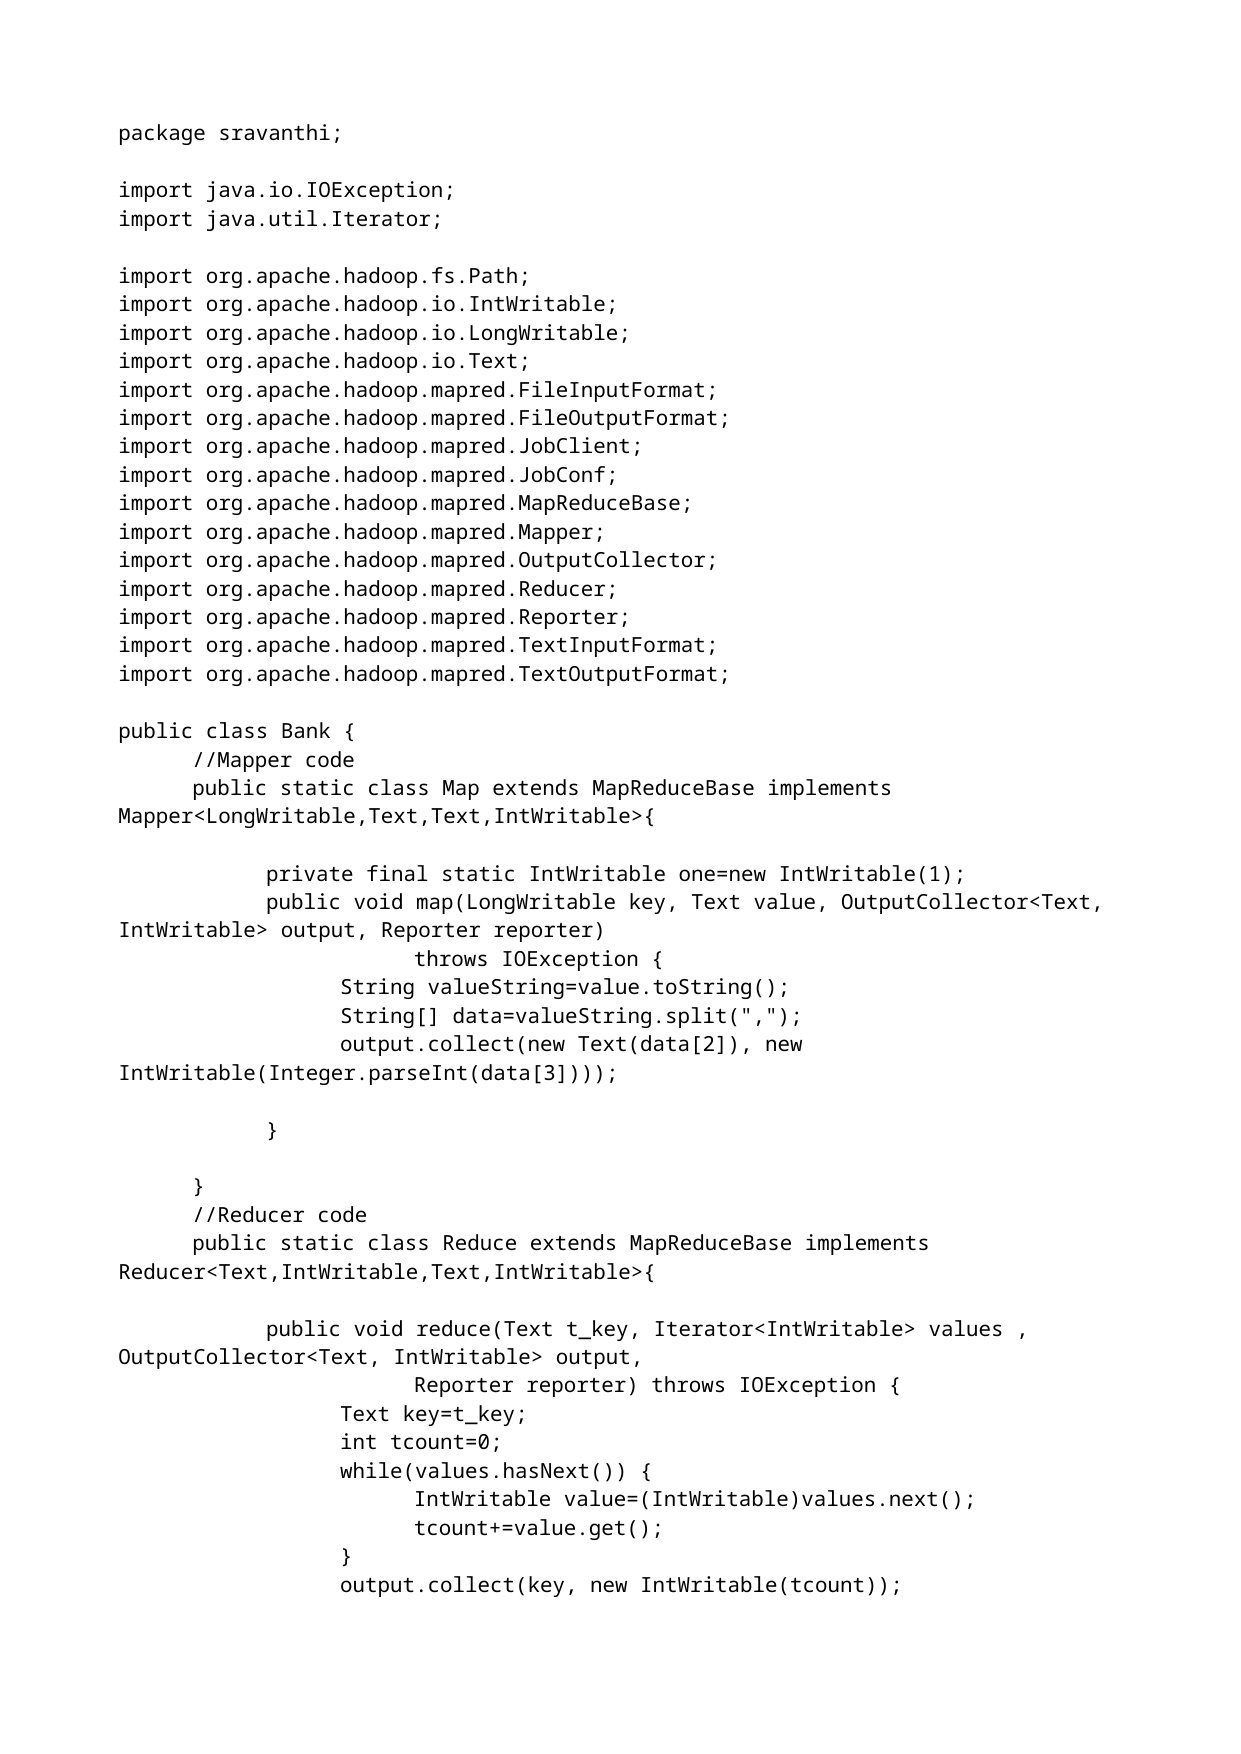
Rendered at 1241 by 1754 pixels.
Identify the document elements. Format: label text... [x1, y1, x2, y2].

text import org.apache.hadoop.mapred.JobClient; [118, 432, 1122, 460]
text private final static IntWritable one=new IntWritable(1); [118, 859, 1122, 887]
text import org.apache.hadoop.io.IntWritable; [118, 289, 1122, 318]
text import org.apache.hadoop.mapred.OutputCollector; [118, 545, 1122, 574]
text import org.apache.hadoop.mapred.Reducer; [118, 574, 1122, 602]
text public static class Map extends MapReduceBase implements Mapper<LongWritable,Text,Text,IntWritable>{ [118, 773, 1122, 830]
text output.collect(new Text(data[2]), new IntWritable(Integer.parseInt(data[3]))); [118, 1029, 1122, 1086]
text import org.apache.hadoop.mapred.TextOutputFormat; [118, 659, 1122, 687]
text public class Bank { [118, 716, 1122, 745]
text Reporter reporter) throws IOException { [118, 1371, 1122, 1399]
text import org.apache.hadoop.mapred.Mapper; [118, 517, 1122, 545]
text import org.apache.hadoop.mapred.JobConf; [118, 460, 1122, 488]
text output.collect(key, new IntWritable(tcount)); [118, 1570, 1122, 1598]
text } [118, 1115, 1122, 1143]
text import org.apache.hadoop.mapred.TextInputFormat; [118, 631, 1122, 659]
text import org.apache.hadoop.io.Text; [118, 346, 1122, 375]
text String[] data=valueString.split(","); [118, 1001, 1122, 1029]
text import org.apache.hadoop.mapred.MapReduceBase; [118, 488, 1122, 517]
text import org.apache.hadoop.mapred.FileOutputFormat; [118, 403, 1122, 432]
text IntWritable value=(IntWritable)values.next(); [118, 1484, 1122, 1513]
text while(values.hasNext()) { [118, 1456, 1122, 1484]
text int tcount=0; [118, 1427, 1122, 1456]
text //Reducer code [118, 1200, 1122, 1228]
text import org.apache.hadoop.fs.Path; [118, 261, 1122, 289]
text public void reduce(Text t_key, Iterator<IntWritable> values , OutputCollector<Text, IntWritable> output, [118, 1314, 1122, 1371]
text import java.util.Iterator; [118, 204, 1122, 232]
text throws IOException { [118, 944, 1122, 972]
text } [118, 1172, 1122, 1200]
text import org.apache.hadoop.mapred.Reporter; [118, 602, 1122, 631]
text import java.io.IOException; [118, 175, 1122, 204]
text import org.apache.hadoop.mapred.FileInputFormat; [118, 375, 1122, 403]
text tcount+=value.get(); [118, 1513, 1122, 1541]
text package sravanthi; [118, 118, 1122, 147]
text import org.apache.hadoop.io.LongWritable; [118, 318, 1122, 346]
text String valueString=value.toString(); [118, 972, 1122, 1001]
text public static class Reduce extends MapReduceBase implements Reducer<Text,IntWritable,Text,IntWritable>{ [118, 1228, 1122, 1285]
text public void map(LongWritable key, Text value, OutputCollector<Text, IntWritable> output, Reporter reporter) [118, 887, 1122, 944]
text } [118, 1541, 1122, 1570]
text Text key=t_key; [118, 1399, 1122, 1427]
text //Mapper code [118, 745, 1122, 773]
